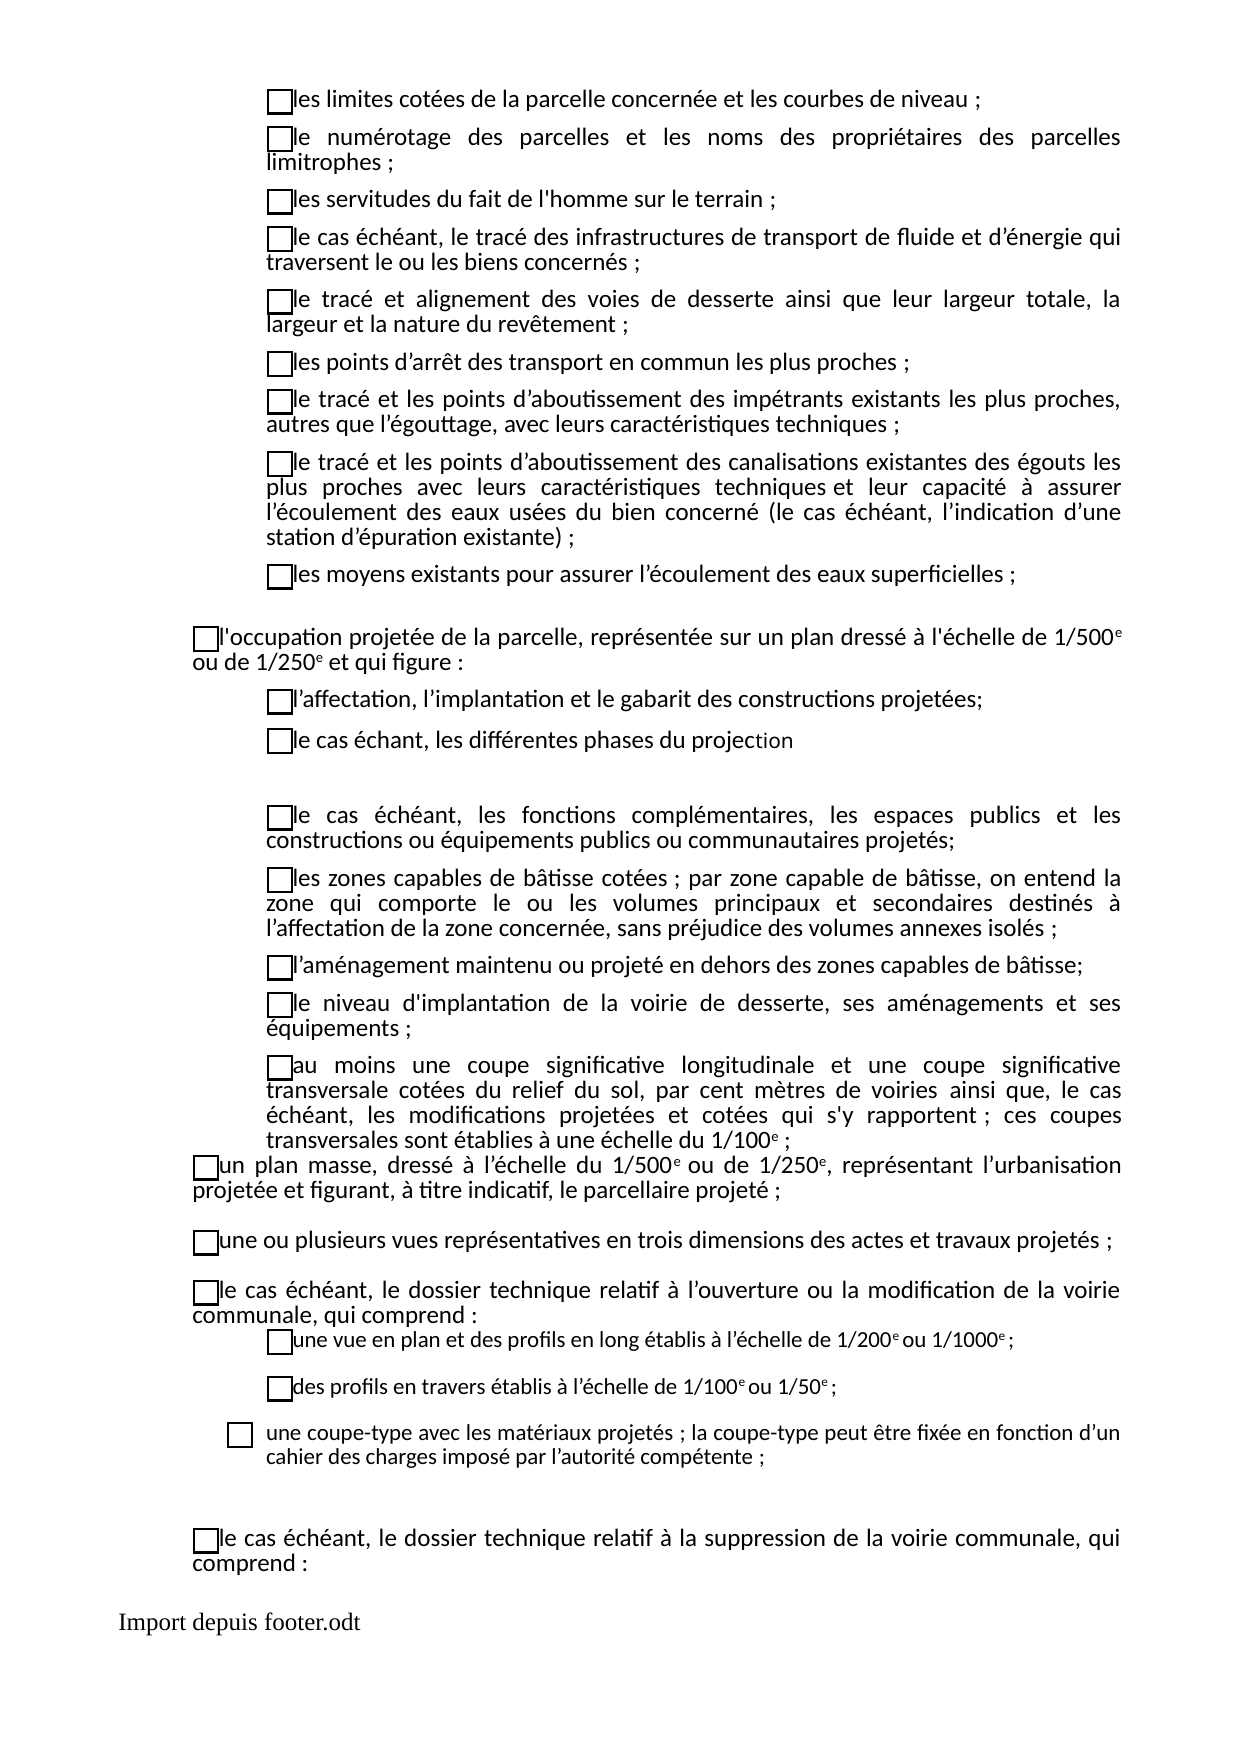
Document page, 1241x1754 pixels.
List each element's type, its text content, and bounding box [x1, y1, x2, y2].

text le niveau d'implantation de la voirie de desserte, ses aménagements et ses équipements ; [192, 993, 1122, 1043]
text le cas échant, les différentes phases du projection [192, 727, 1122, 755]
text le cas échéant, le tracé des infrastructures de transport de fluide et d’énergie qui traversent le ou les biens concernés ; [192, 227, 1122, 277]
text les zones capables de bâtisse cotées ; par zone capable de bâtisse, on entend la zone qui comporte le ou les volumes principaux et secondaires destinés à l’affectation de la zone concernée, sans préjudice des volumes annexes isolés ; [192, 868, 1122, 943]
text les servitudes du fait de l'homme sur le terrain ; [293, 189, 1122, 214]
text le cas échéant, le dossier technique relatif à la suppression de la voirie communale, qui comprend : [118, 1528, 1122, 1578]
text le cas échéant, le dossier technique relatif à l’ouverture ou la modification de la voirie communale, qui comprend : [118, 1280, 1122, 1330]
text l’aménagement maintenu ou projeté en dehors des zones capables de bâtisse; [293, 955, 1122, 980]
text [192, 955, 267, 980]
text [118, 1230, 193, 1255]
text un plan masse, dressé à l’échelle du 1/500e ou de 1/250e, représentant l’urbanisation projetée et figurant, à titre indicatif, le parcellaire projeté ; [118, 1155, 1122, 1205]
text [192, 689, 267, 714]
text [192, 189, 267, 214]
text les points d’arrêt des transport en commun les plus proches ; [293, 352, 1122, 377]
text le tracé et les points d’aboutissement des impétrants existants les plus proches, autres que l’égouttage, avec leurs caractéristiques techniques ; [192, 389, 1122, 439]
text une ou plusieurs vues représentatives en trois dimensions des actes et travaux projetés ; [219, 1230, 1122, 1255]
text les limites cotées de la parcelle concernée et les courbes de niveau ; [293, 89, 1122, 114]
text des profils en travers établis à l’échelle de 1/100e ou 1/50e ; [293, 1377, 1122, 1400]
text l’affectation, l’implantation et le gabarit des constructions projetées; [293, 689, 1122, 714]
text l'occupation projetée de la parcelle, représentée sur un plan dressé à l'échelle de 1/500e ou de 1/250e et qui figure : [119, 627, 1122, 677]
text une coupe-type avec les matériaux projetés ; la coupe-type peut être fixée en fonction d’un cahier des charges imposé par l’autorité compétente ; [192, 1423, 1122, 1470]
text une vue en plan et des profils en long établis à l’échelle de 1/200e ou 1/1000e ; [293, 1330, 1122, 1354]
text [192, 564, 267, 589]
text le tracé et les points d’aboutissement des canalisations existantes des égouts les plus proches avec leurs caractéristiques techniques et leur capacité à assurer l’écoulement des eaux usées du bien concerné (le cas échéant, l’indication d’une station d’épuration existante) ; [192, 452, 1122, 552]
text le tracé et alignement des voies de desserte ainsi que leur largeur totale, la largeur et la nature du revêtement ; [192, 289, 1122, 339]
text [192, 89, 267, 114]
text [192, 1377, 266, 1400]
text les moyens existants pour assurer l’écoulement des eaux superficielles ; [293, 564, 1122, 589]
text le cas échéant, les fonctions complémentaires, les espaces publics et les constructions ou équipements publics ou communautaires projetés; [192, 805, 1122, 855]
text le numérotage des parcelles et les noms des propriétaires des parcelles limitrophes ; [192, 127, 1122, 177]
text au moins une coupe significative longitudinale et une coupe significative transversale cotées du relief du sol, par cent mètres de voiries ainsi que, le cas échéant, les modifications projetées et cotées qui s'y rapportent ; ces coupes transversales sont établies à une échelle du 1/100e ; [192, 1055, 1122, 1155]
text [192, 1330, 266, 1354]
text [192, 352, 267, 377]
